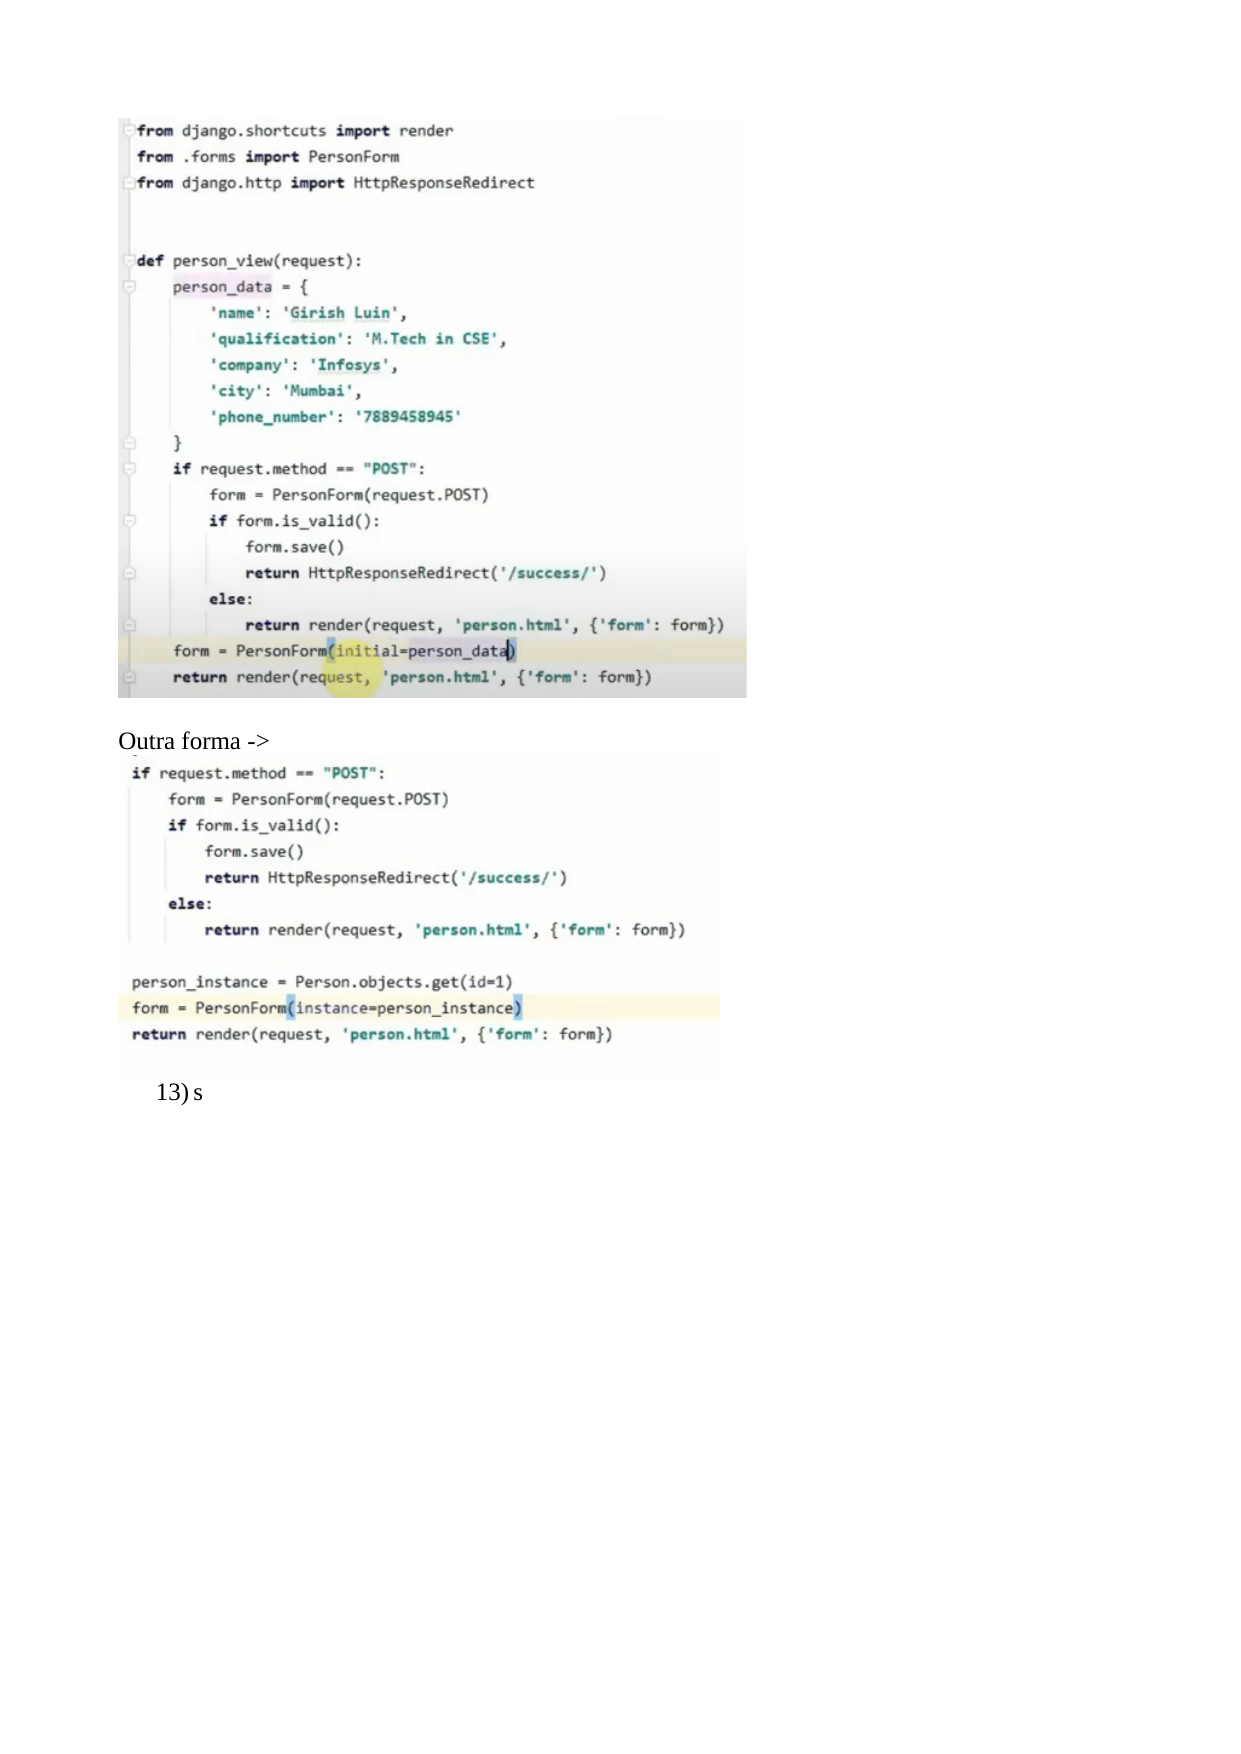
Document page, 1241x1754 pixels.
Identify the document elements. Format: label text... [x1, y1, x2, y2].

text Outra forma -> [118, 726, 1122, 755]
list s [156, 1077, 1122, 1106]
